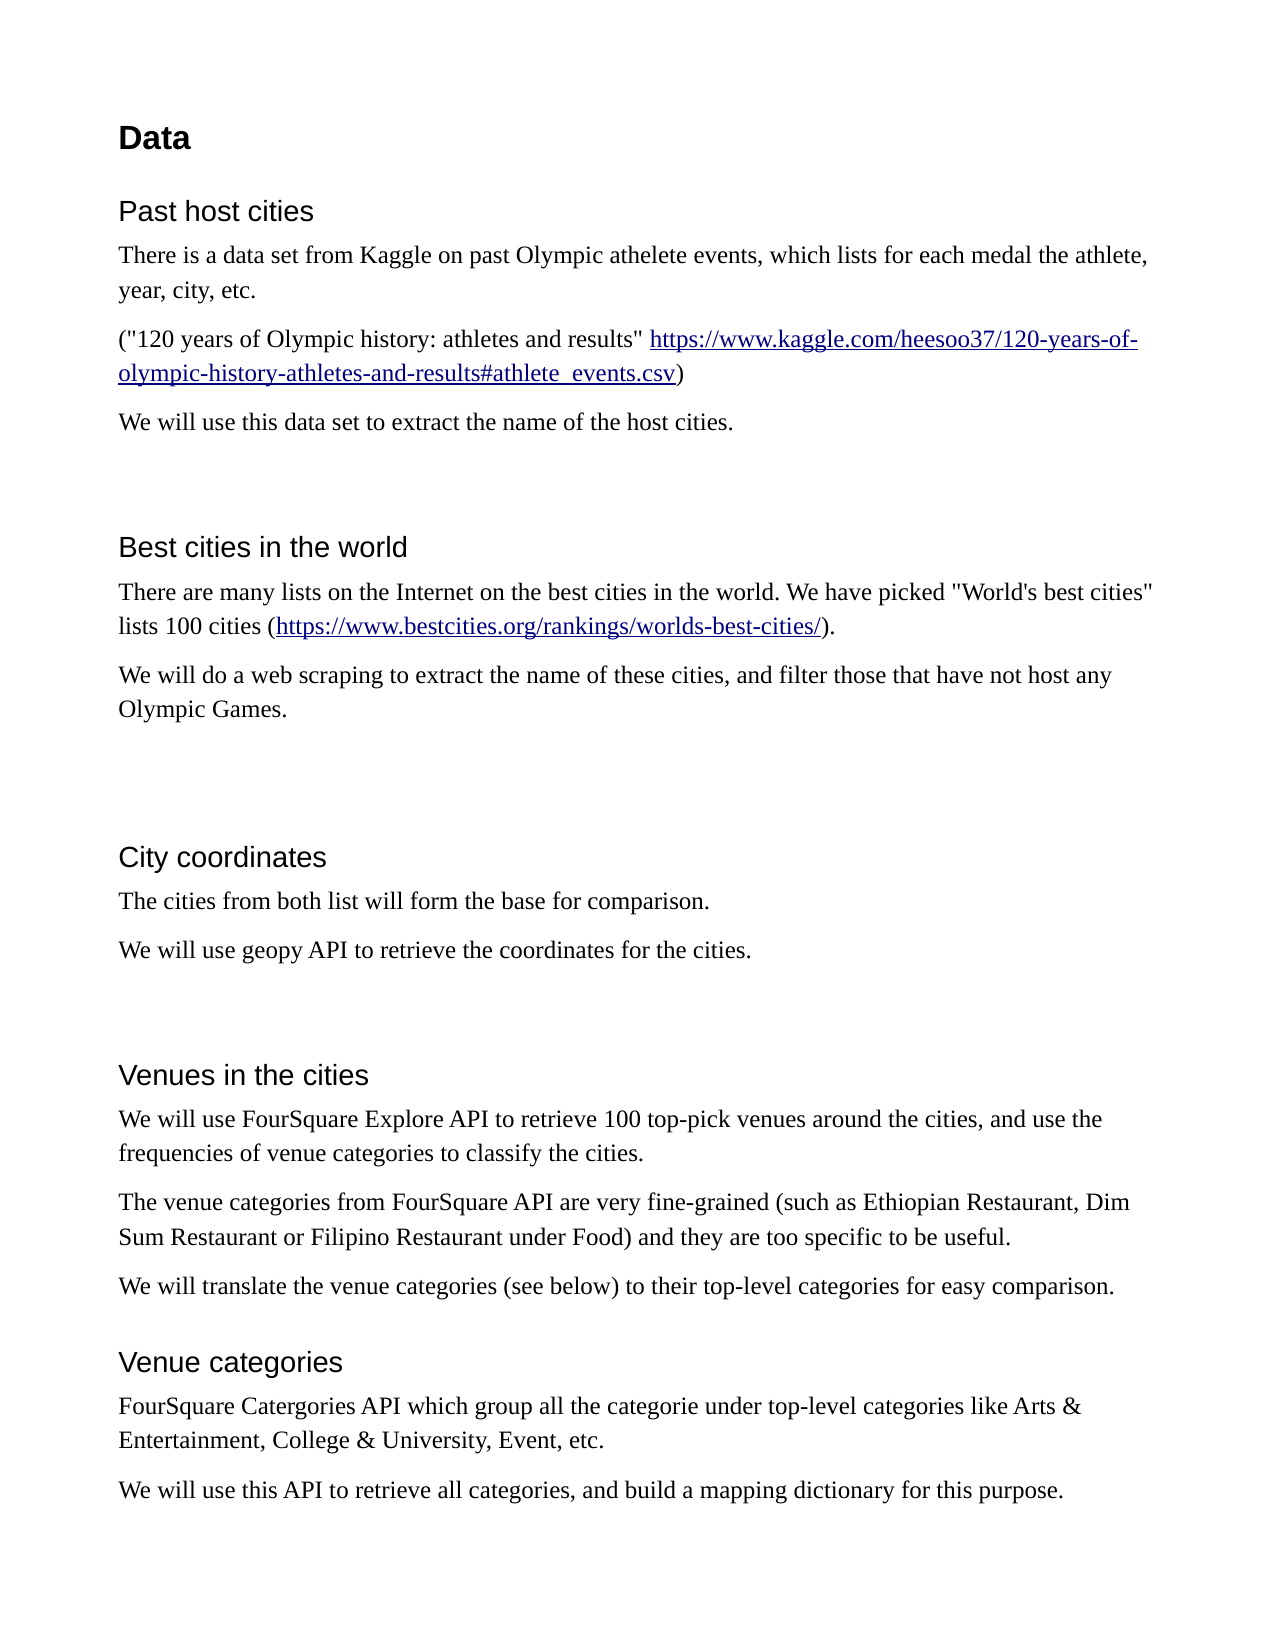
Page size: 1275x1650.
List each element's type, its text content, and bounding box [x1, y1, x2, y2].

text We will use FourSquare Explore API to retrieve 100 top-pick venues around the cities, and use the frequencies of venue categories to classify the cities. [118, 1104, 1157, 1167]
subtitle Venues in the cities [118, 1058, 1157, 1091]
subtitle Data [118, 118, 1157, 157]
subtitle City coordinates [118, 840, 1157, 873]
text There are many lists on the Internet on the best cities in the world. We have picked "World's best cities" lists 100 cities (https://www.bestcities.org/rankings/worlds-best-cities/). [118, 577, 1157, 640]
text The cities from both list will form the base for comparison. [118, 886, 1157, 914]
text The venue categories from FourSquare API are very fine-grained (such as Ethiopian Restaurant, Dim Sum Restaurant or Filipino Restaurant under Food) and they are too specific to be useful. [118, 1187, 1157, 1251]
text We will use this data set to extract the name of the host cities. [118, 407, 1157, 436]
text We will use this API to retrieve all categories, and build a mapping dictionary for this purpose. [118, 1475, 1157, 1503]
text We will do a web scraping to extract the name of these cities, and filter those that have not host any Olympic Games. [118, 660, 1157, 723]
text ("120 years of Olympic history: athletes and results" https://www.kaggle.com/heesoo37/120-years-of-olympic-history-athletes-and-results#athlete_events.csv) [118, 324, 1157, 387]
subtitle Venue categories [118, 1345, 1157, 1379]
subtitle Past host cities [118, 194, 1157, 228]
text We will use geopy API to retrieve the coordinates for the cities. [118, 935, 1157, 963]
text FourSquare Catergories API which group all the categorie under top-level categories like Arts & Entertainment, College & University, Event, etc. [118, 1391, 1157, 1454]
text There is a data set from Kaggle on past Olympic athelete events, which lists for each medal the athlete, year, city, etc. [118, 240, 1157, 303]
subtitle Best cities in the world [118, 531, 1157, 564]
text We will translate the venue categories (see below) to their top-level categories for easy comparison. [118, 1271, 1157, 1300]
